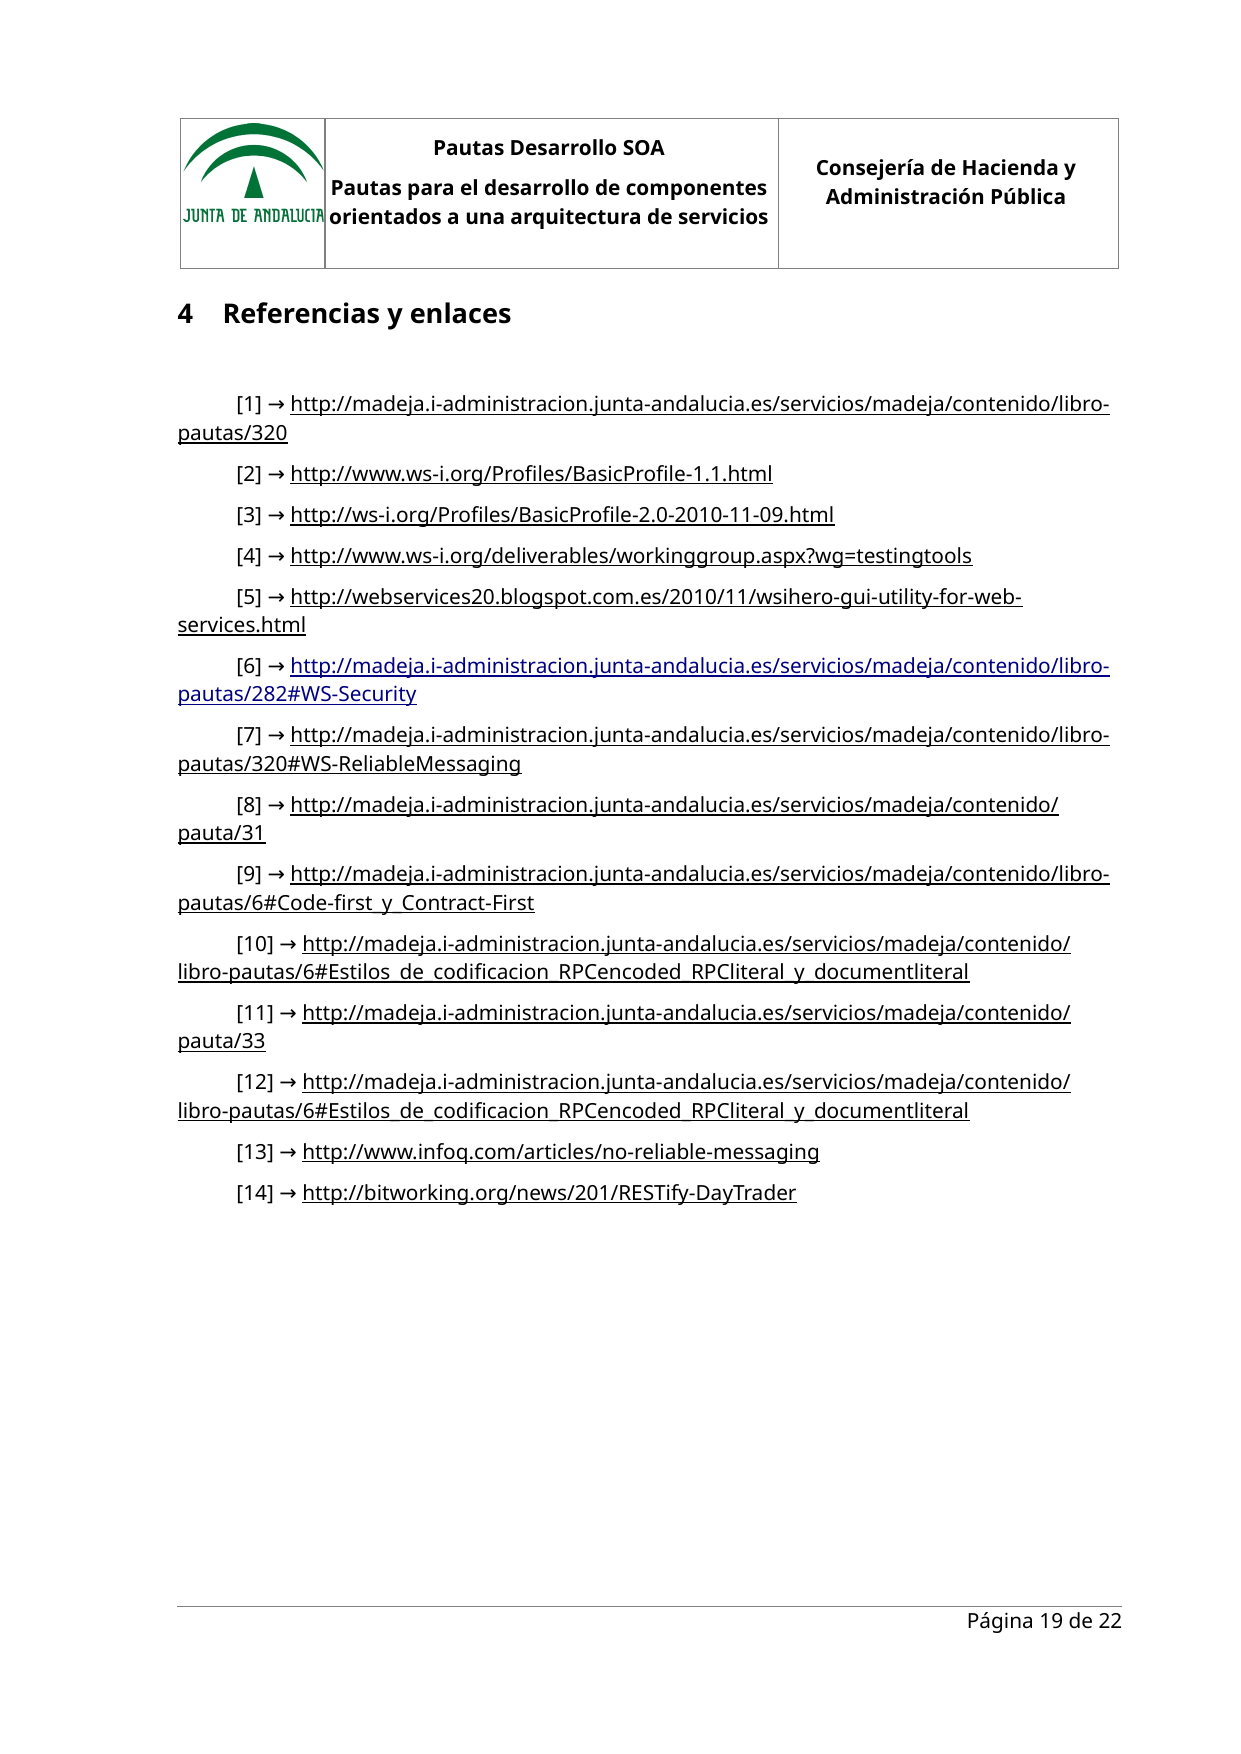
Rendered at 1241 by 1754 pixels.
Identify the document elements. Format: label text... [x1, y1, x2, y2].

text [14] → http://bitworking.org/news/201/RESTify-DayTrader [177, 1178, 1122, 1206]
text [3] → http://ws-i.org/Profiles/BasicProfile-2.0-2010-11-09.html [177, 500, 1122, 528]
text [13] → http://www.infoq.com/articles/no-reliable-messaging [177, 1137, 1122, 1165]
text [7] → http://madeja.i-administracion.junta-andalucia.es/servicios/madeja/contenido/libro-pautas/320#WS-ReliableMessaging [177, 721, 1122, 777]
text [11] → http://madeja.i-administracion.junta-andalucia.es/servicios/madeja/contenido/pauta/33 [177, 998, 1122, 1055]
text [1] → http://madeja.i-administracion.junta-andalucia.es/servicios/madeja/contenido/libro-pautas/320 [177, 389, 1122, 446]
text [5] → http://webservices20.blogspot.com.es/2010/11/wsihero-gui-utility-for-web-services.html [177, 582, 1122, 639]
text [2] → http://www.ws-i.org/Profiles/BasicProfile-1.1.html [177, 459, 1122, 487]
text [8] → http://madeja.i-administracion.junta-andalucia.es/servicios/madeja/contenido/pauta/31 [177, 790, 1122, 847]
text [12] → http://madeja.i-administracion.junta-andalucia.es/servicios/madeja/contenido/libro-pautas/6#Estilos_de_codificacion_RPCencoded_RPCliteral_y_documentliteral [177, 1067, 1122, 1124]
subtitle Referencias y enlaces [177, 294, 1122, 331]
text [10] → http://madeja.i-administracion.junta-andalucia.es/servicios/madeja/contenido/libro-pautas/6#Estilos_de_codificacion_RPCencoded_RPCliteral_y_documentliteral [177, 929, 1122, 986]
picture [183, 123, 324, 222]
text [4] → http://www.ws-i.org/deliverables/workinggroup.aspx?wg=testingtools [177, 541, 1122, 569]
text [6] → http://madeja.i-administracion.junta-andalucia.es/servicios/madeja/contenido/libro-pautas/282#WS-Security [177, 651, 1122, 708]
text [9] → http://madeja.i-administracion.junta-andalucia.es/servicios/madeja/contenido/libro-pautas/6#Code-first_y_Contract-First [177, 859, 1122, 916]
